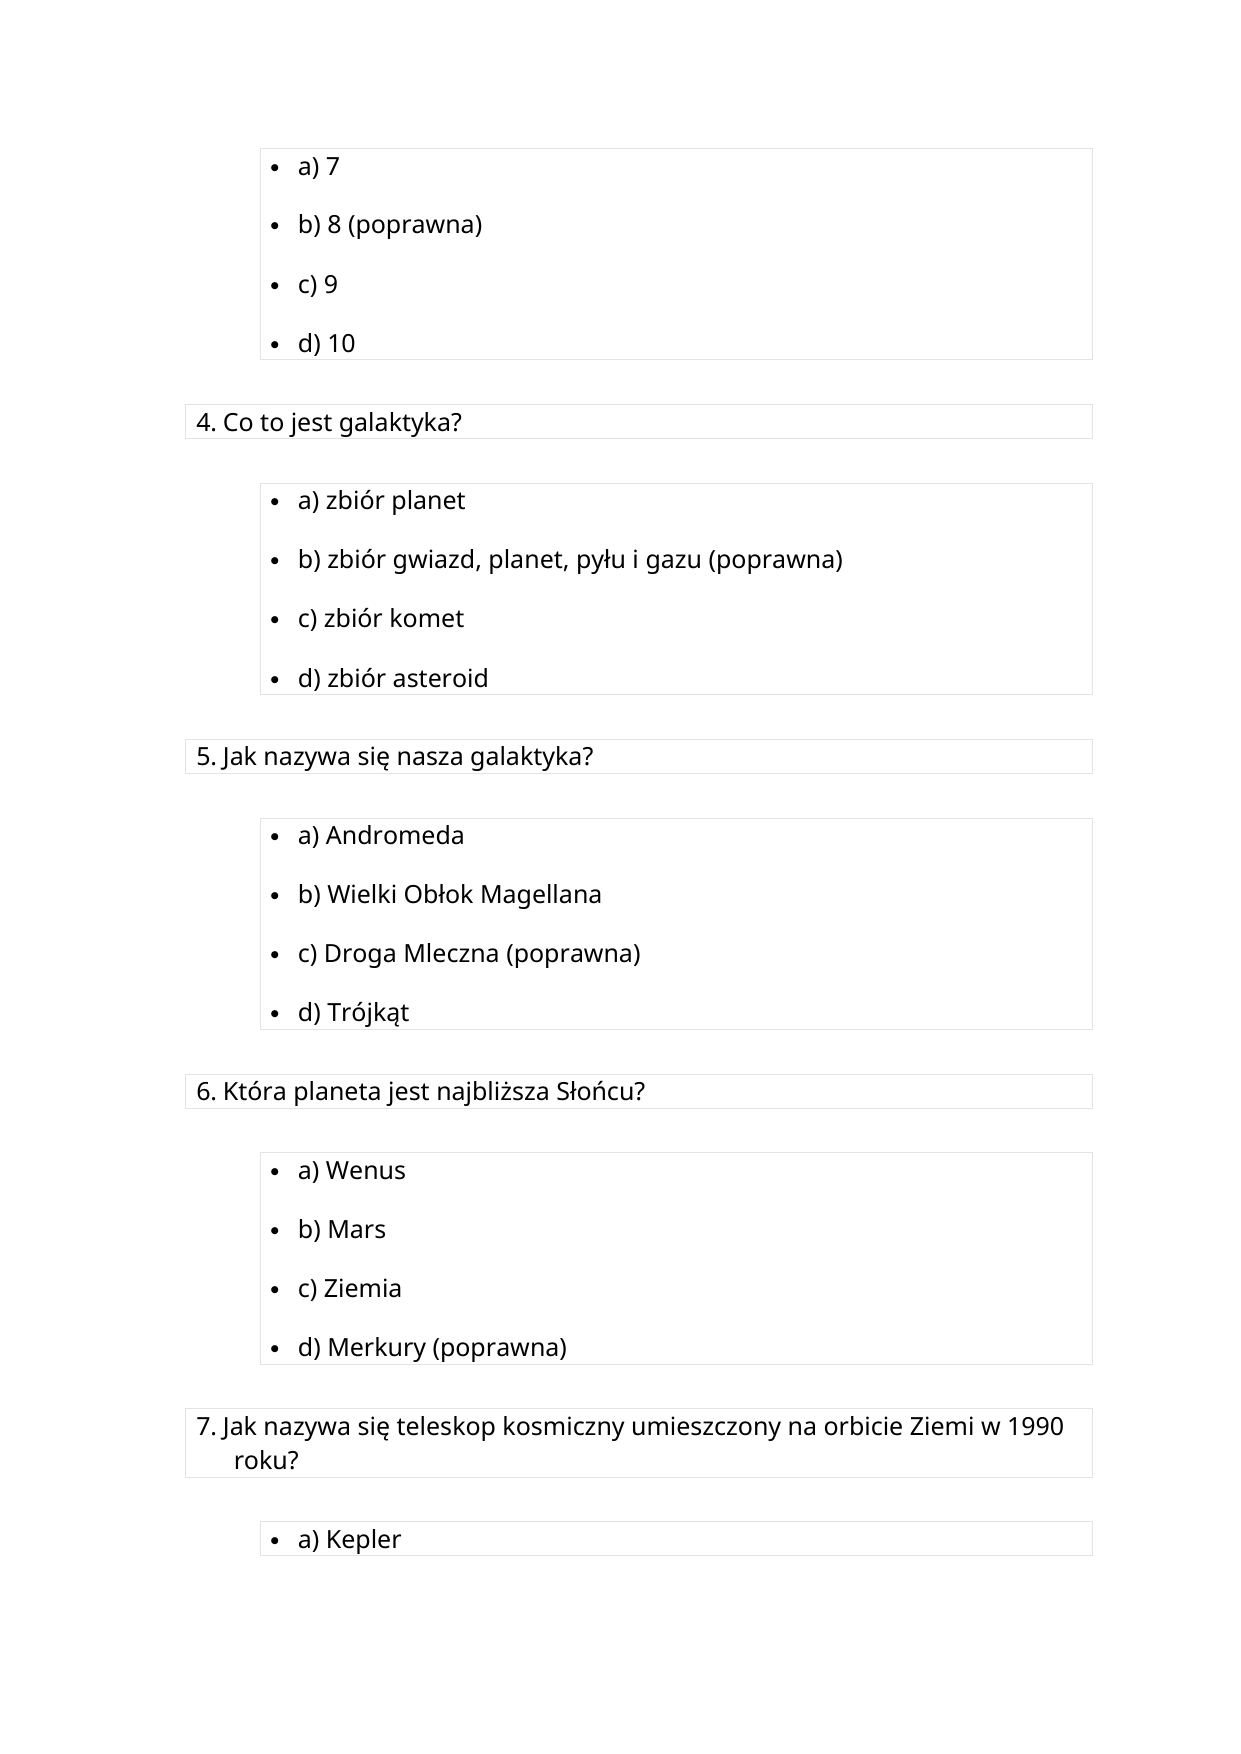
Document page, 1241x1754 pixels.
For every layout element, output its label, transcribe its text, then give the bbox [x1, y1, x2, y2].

list c) Ziemia [261, 1270, 1092, 1305]
list Jak nazywa się teleskop kosmiczny umieszczony na orbicie Ziemi w 1990 roku? [186, 1409, 1092, 1477]
list a) Wenus [261, 1153, 1092, 1187]
list b) zbiór gwiazd, planet, pyłu i gazu (poprawna) [261, 542, 1092, 576]
list d) Trójkąt [261, 994, 1092, 1029]
list c) zbiór komet [261, 601, 1092, 635]
list d) Merkury (poprawna) [261, 1329, 1092, 1364]
list a) zbiór planet [261, 484, 1092, 517]
list a) Kepler [261, 1522, 1092, 1555]
list Jak nazywa się nasza galaktyka? [186, 740, 1092, 773]
list b) Mars [261, 1211, 1092, 1246]
list Która planeta jest najbliższa Słońcu? [186, 1075, 1092, 1108]
list b) 8 (poprawna) [261, 207, 1092, 241]
list b) Wielki Obłok Magellana [261, 876, 1092, 911]
list Co to jest galaktyka? [186, 405, 1092, 438]
list c) Droga Mleczna (poprawna) [261, 936, 1092, 970]
list c) 9 [261, 266, 1092, 300]
list d) 10 [261, 325, 1092, 359]
list a) Andromeda [261, 819, 1092, 852]
list d) zbiór asteroid [261, 660, 1092, 694]
list a) 7 [261, 149, 1092, 182]
